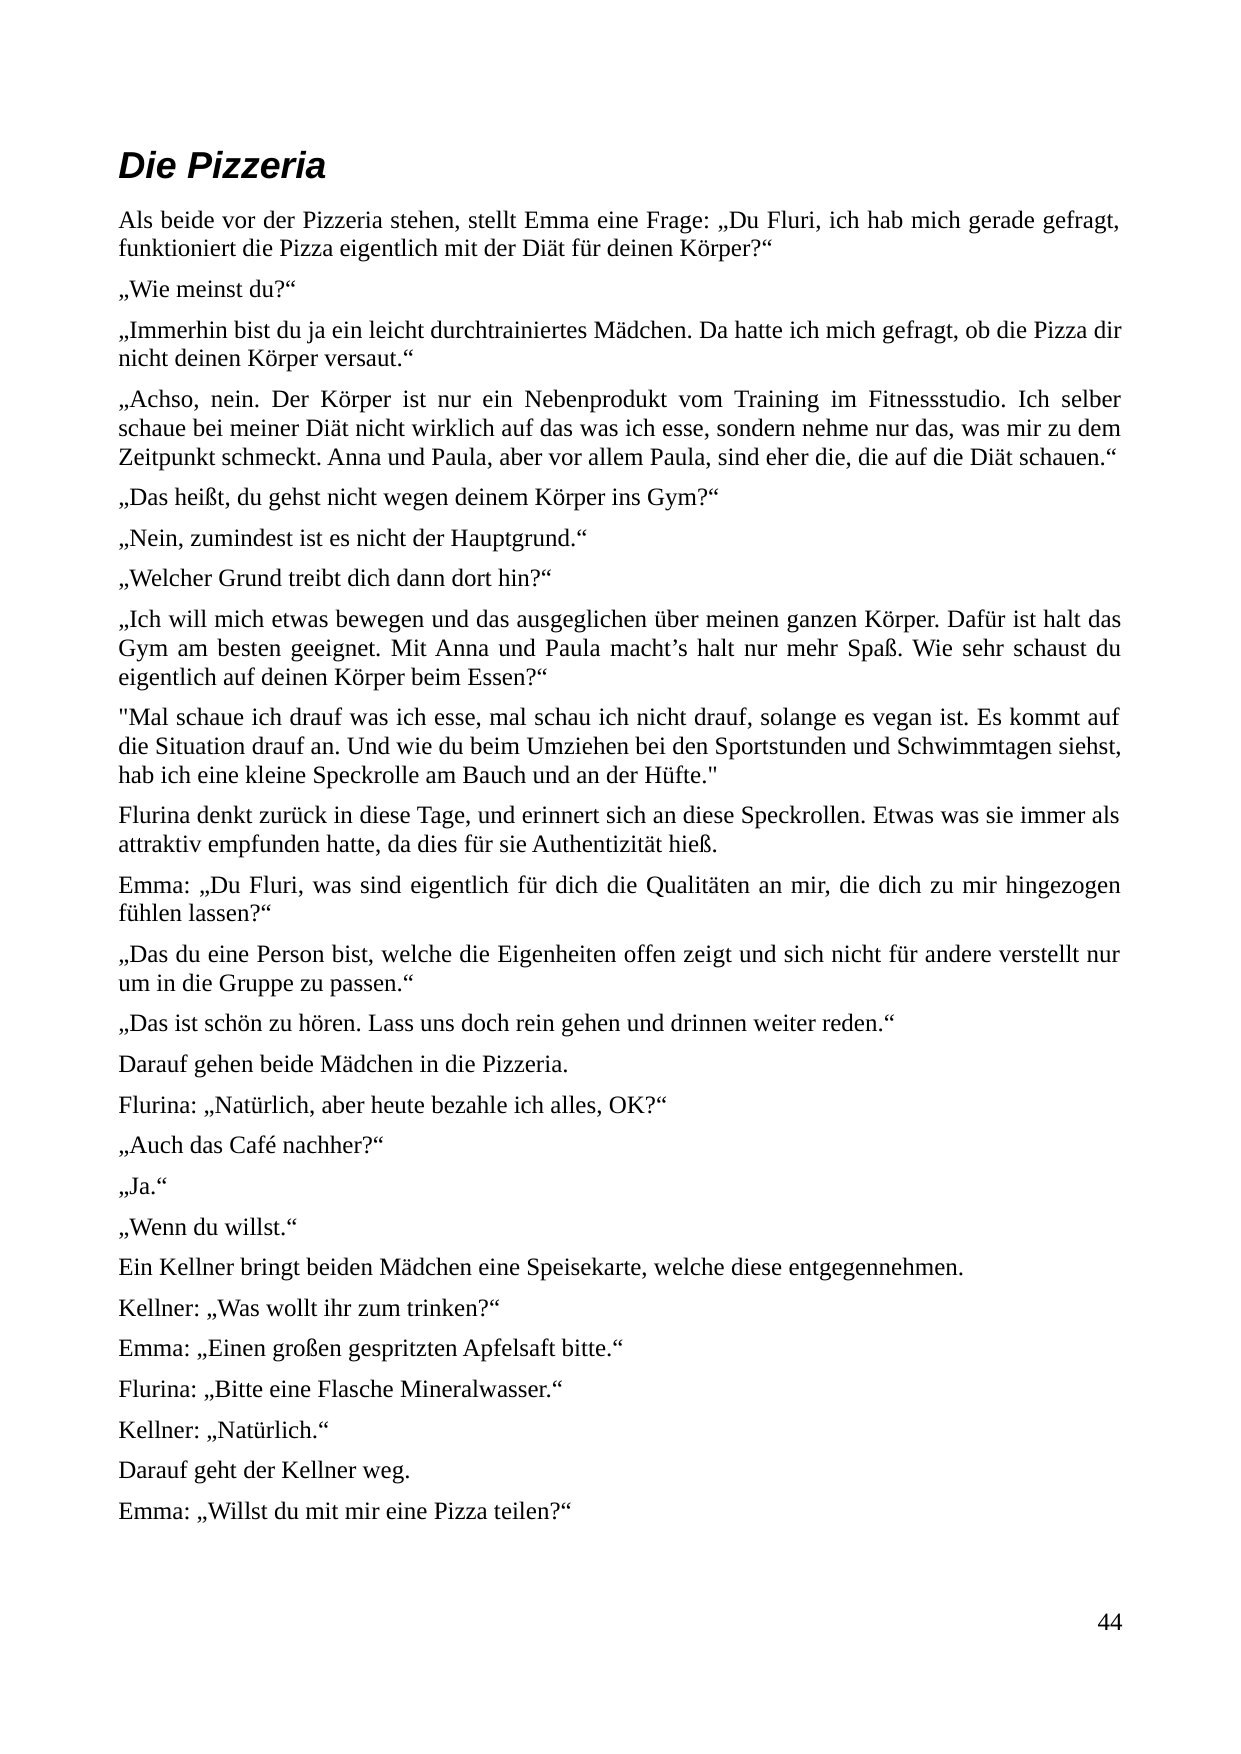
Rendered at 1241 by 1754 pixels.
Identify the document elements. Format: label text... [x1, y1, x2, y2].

text Flurina: „Bitte eine Flasche Mineralwasser.“ [118, 1374, 1122, 1403]
text „Achso, nein. Der Körper ist nur ein Nebenprodukt vom Training im Fitnessstudio. Ich selber schaue bei meiner Diät nicht wirklich auf das was ich esse, sondern nehme nur das, was mir zu dem Zeitpunkt schmeckt. Anna und Paula, aber vor allem Paula, sind eher die, die auf die Diät schauen.“ [118, 384, 1122, 470]
text Emma: „Willst du mit mir eine Pizza teilen?“ [118, 1496, 1122, 1525]
text „Ich will mich etwas bewegen und das ausgeglichen über meinen ganzen Körper. Dafür ist halt das Gym am besten geeignet. Mit Anna und Paula macht’s halt nur mehr Spaß. Wie sehr schaust du eigentlich auf deinen Körper beim Essen?“ [118, 604, 1122, 690]
text „Auch das Café nachher?“ [118, 1130, 1122, 1159]
text „Das du eine Person bist, welche die Eigenheiten offen zeigt und sich nicht für andere verstellt nur um in die Gruppe zu passen.“ [118, 939, 1122, 997]
text „Nein, zumindest ist es nicht der Hauptgrund.“ [118, 523, 1122, 552]
text Darauf gehen beide Mädchen in die Pizzeria. [118, 1049, 1122, 1078]
subtitle Die Pizzeria [118, 143, 1122, 186]
text „Immerhin bist du ja ein leicht durchtrainiertes Mädchen. Da hatte ich mich gefragt, ob die Pizza dir nicht deinen Körper versaut.“ [118, 315, 1122, 372]
text „Welcher Grund treibt dich dann dort hin?“ [118, 563, 1122, 592]
text "Mal schaue ich drauf was ich esse, mal schau ich nicht drauf, solange es vegan ist. Es kommt auf die Situation drauf an. Und wie du beim Umziehen bei den Sportstunden und Schwimmtagen siehst, hab ich eine kleine Speckrolle am Bauch und an der Hüfte." [118, 702, 1122, 788]
text Kellner: „Natürlich.“ [118, 1415, 1122, 1443]
text „Das ist schön zu hören. Lass uns doch rein gehen und drinnen weiter reden.“ [118, 1008, 1122, 1037]
text Emma: „Du Fluri, was sind eigentlich für dich die Qualitäten an mir, die dich zu mir hingezogen fühlen lassen?“ [118, 870, 1122, 927]
text „Ja.“ [118, 1171, 1122, 1200]
text „Das heißt, du gehst nicht wegen deinem Körper ins Gym?“ [118, 482, 1122, 511]
text Flurina: „Natürlich, aber heute bezahle ich alles, OK?“ [118, 1090, 1122, 1118]
text Ein Kellner bringt beiden Mädchen eine Speisekarte, welche diese entgegennehmen. [118, 1252, 1122, 1281]
text Kellner: „Was wollt ihr zum trinken?“ [118, 1293, 1122, 1322]
text Emma: „Einen großen gespritzten Apfelsaft bitte.“ [118, 1333, 1122, 1362]
text Darauf geht der Kellner weg. [118, 1455, 1122, 1484]
text Als beide vor der Pizzeria stehen, stellt Emma eine Frage: „Du Fluri, ich hab mich gerade gefragt, funktioniert die Pizza eigentlich mit der Diät für deinen Körper?“ [118, 205, 1122, 262]
text Flurina denkt zurück in diese Tage, und erinnert sich an diese Speckrollen. Etwas was sie immer als attraktiv empfunden hatte, da dies für sie Authentizität hieß. [118, 800, 1122, 858]
text „Wenn du willst.“ [118, 1212, 1122, 1240]
text „Wie meinst du?“ [118, 274, 1122, 303]
